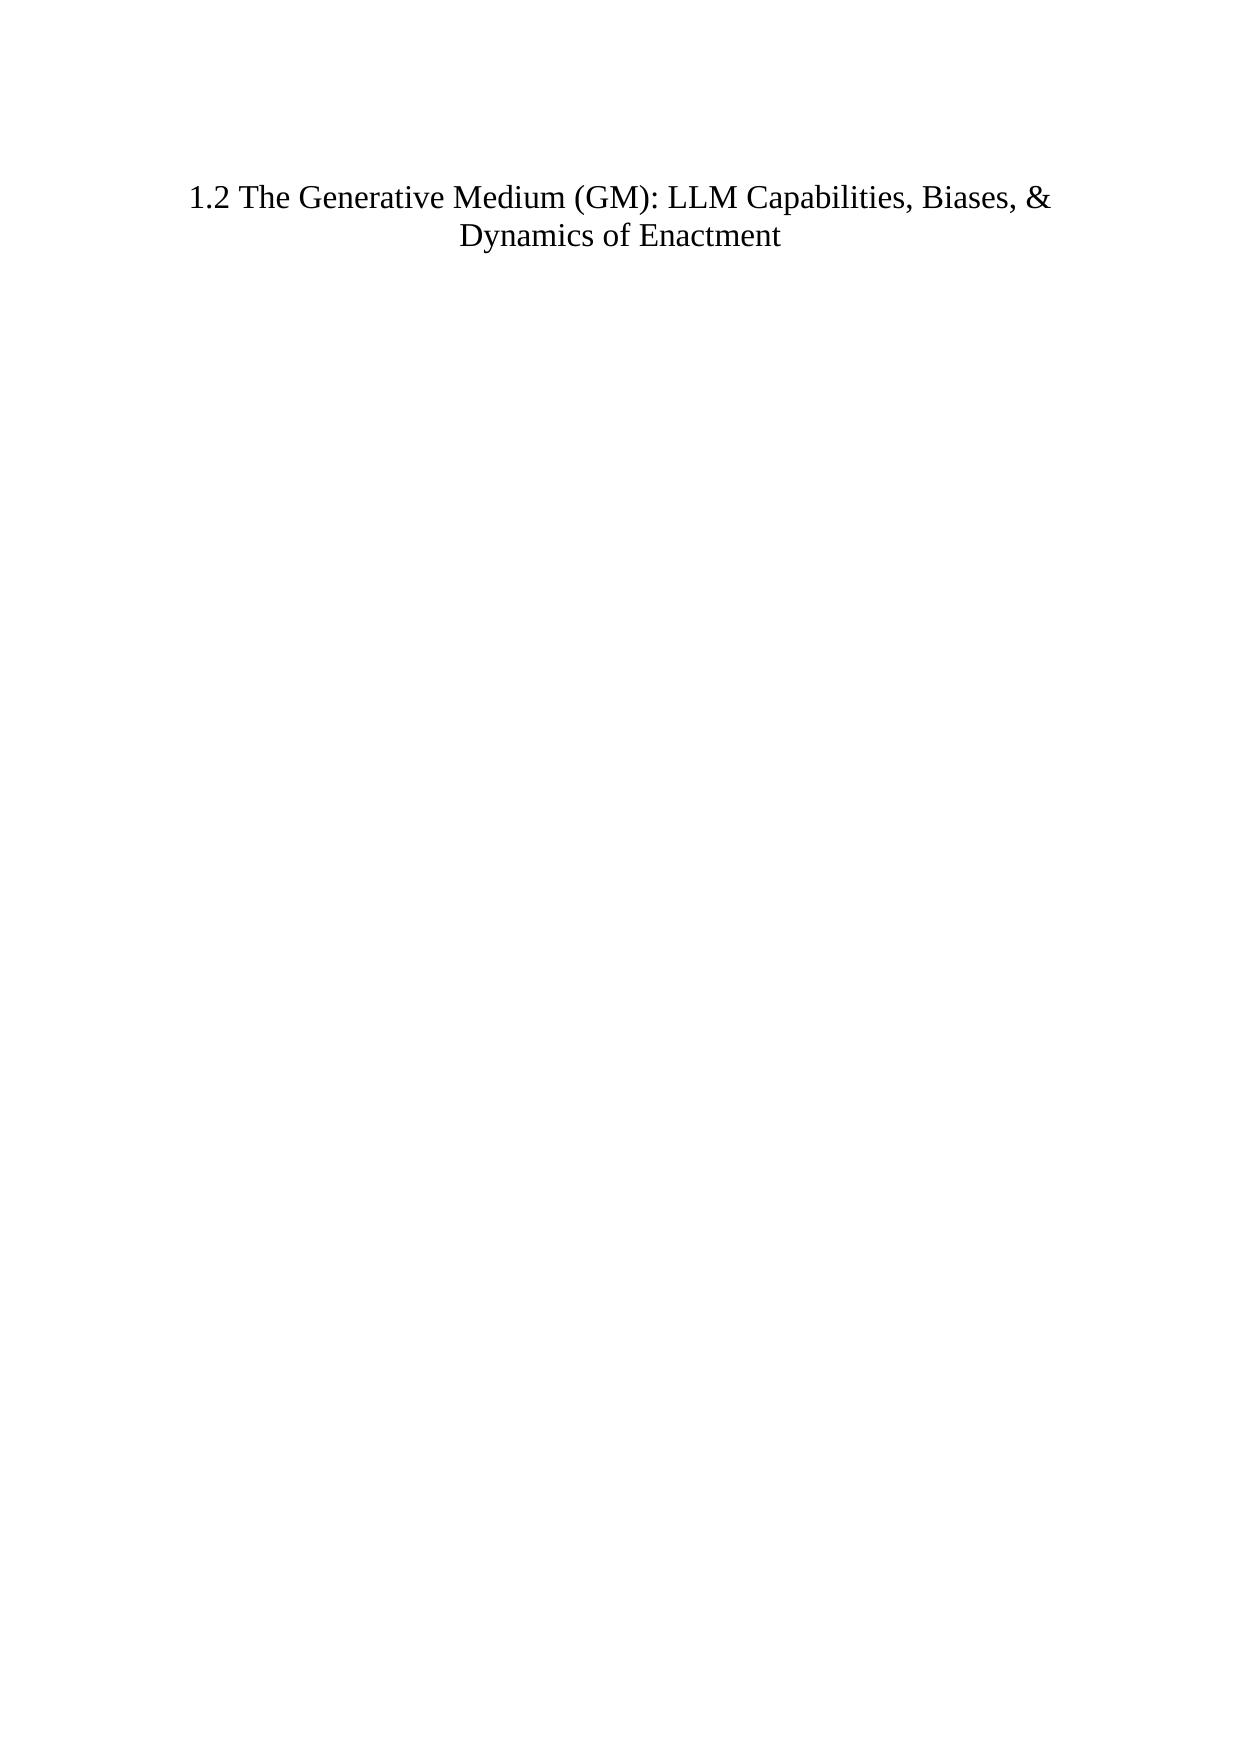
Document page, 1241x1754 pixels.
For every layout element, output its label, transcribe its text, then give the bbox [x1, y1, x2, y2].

subtitle 1.2 The Generative Medium (GM): LLM Capabilities, Biases, & Dynamics of Enactment [118, 177, 1122, 254]
